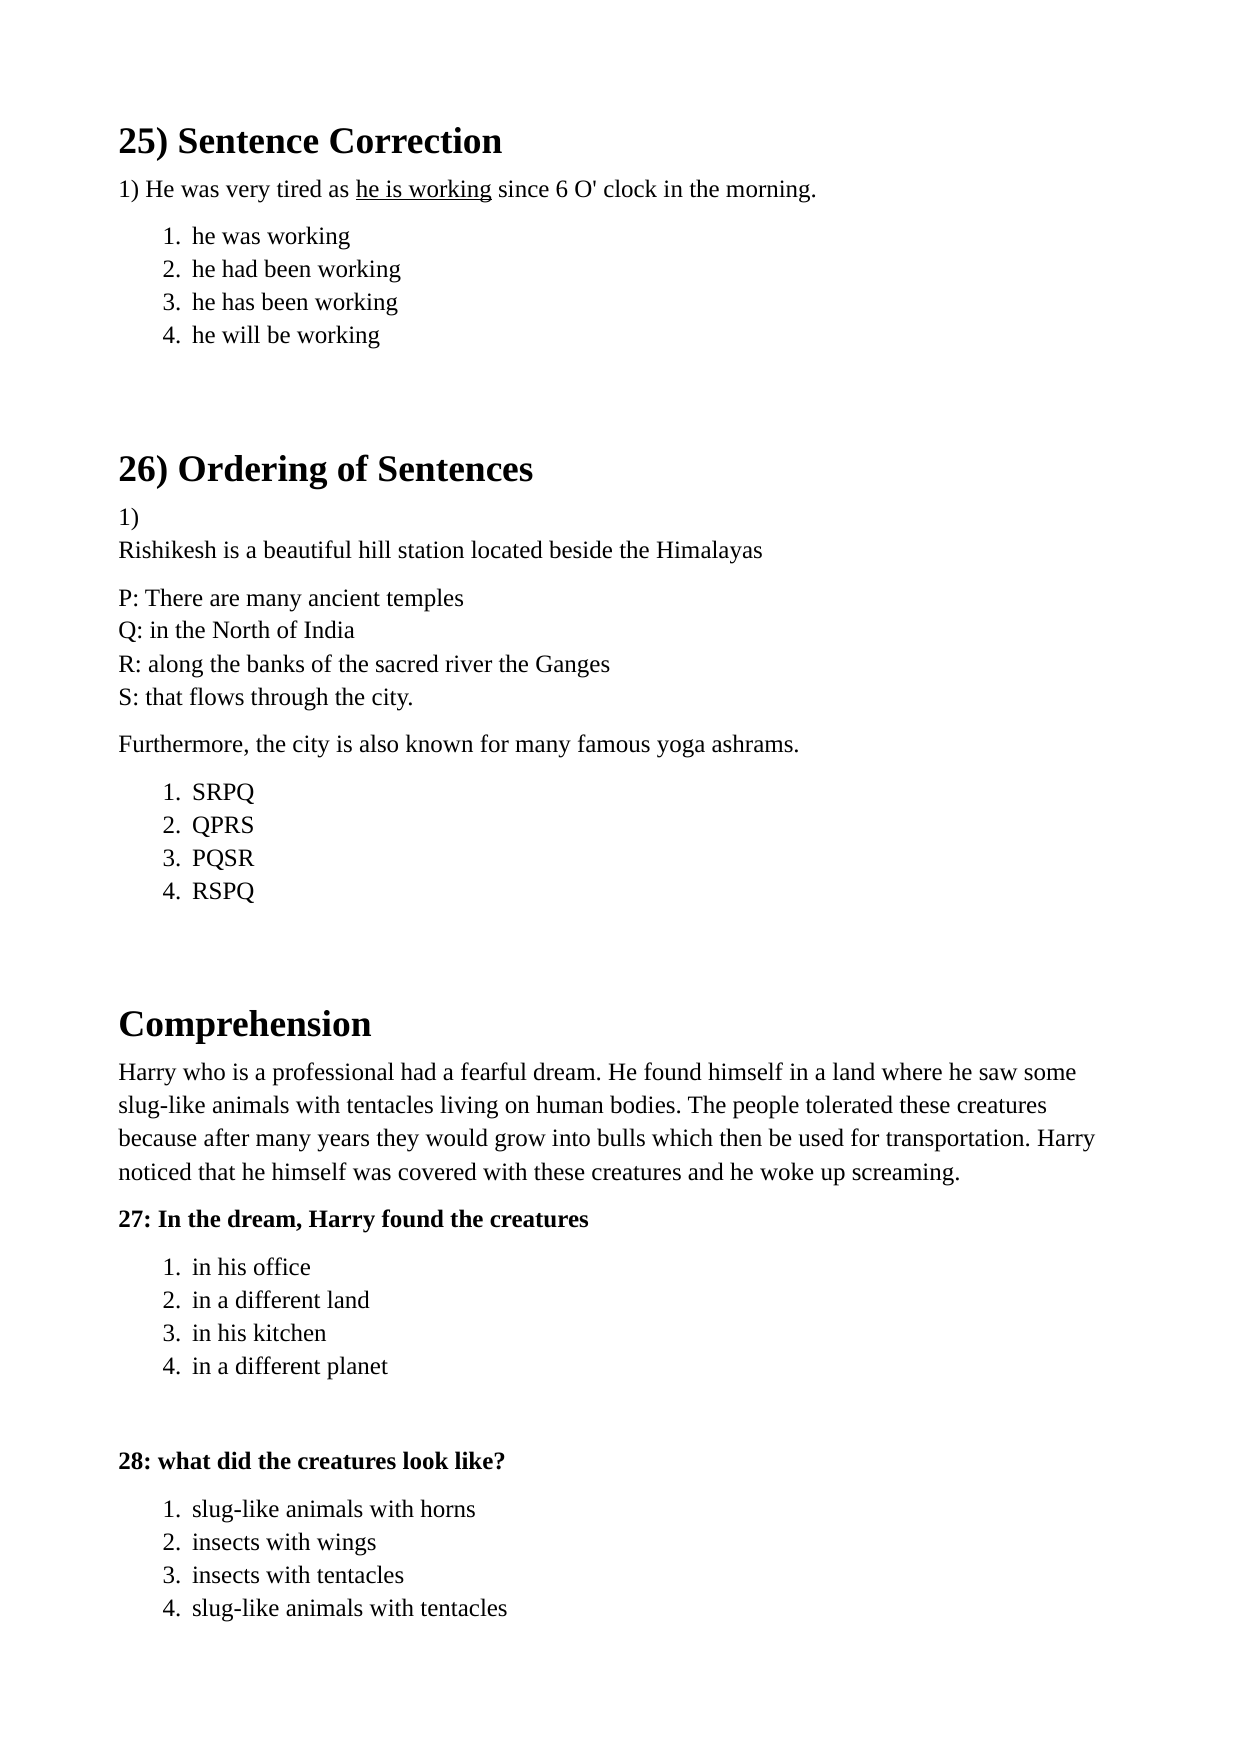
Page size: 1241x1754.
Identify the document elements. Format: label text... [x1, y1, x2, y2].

text 27: In the dream, Harry found the creatures [118, 1204, 1122, 1233]
list in a different planet [162, 1351, 1122, 1379]
list he had been working [162, 254, 1122, 283]
list he was working [162, 221, 1122, 250]
list he will be working [162, 320, 1122, 349]
text 1) Rishikesh is a beautiful hill station located beside the Himalayas [118, 502, 1122, 564]
text P: There are many ancient temples Q: in the North of India R: along the banks of the sacred river the Ganges S: that flows through the city. [118, 583, 1122, 710]
list in his office [162, 1252, 1122, 1281]
list insects with tentacles [162, 1560, 1122, 1588]
text 28: what did the creatures look like? [118, 1446, 1122, 1475]
list in his kitchen [162, 1318, 1122, 1347]
list SRPQ [162, 777, 1122, 806]
list insects with wings [162, 1527, 1122, 1555]
list QPRS [162, 810, 1122, 839]
text Furthermore, the city is also known for many famous yoga ashrams. [118, 729, 1122, 758]
text 1) He was very tired as he is working since 6 O' clock in the morning. [118, 174, 1122, 202]
list RSPQ [162, 876, 1122, 905]
subtitle Comprehension [118, 1002, 1122, 1045]
subtitle 25) Sentence Correction [118, 118, 1122, 161]
list he has been working [162, 287, 1122, 316]
subtitle 26) Ordering of Sentences [118, 446, 1122, 489]
text Harry who is a professional had a fearful dream. He found himself in a land where he saw some slug-like animals with tentacles living on human bodies. The people tolerated these creatures because after many years they would grow into bulls which then be used for transportation. Harry noticed that he himself was covered with these creatures and he woke up screaming. [118, 1057, 1122, 1185]
list slug-like animals with horns [162, 1494, 1122, 1522]
list in a different land [162, 1285, 1122, 1313]
list slug-like animals with tentacles [162, 1593, 1122, 1621]
list PQSR [162, 843, 1122, 872]
